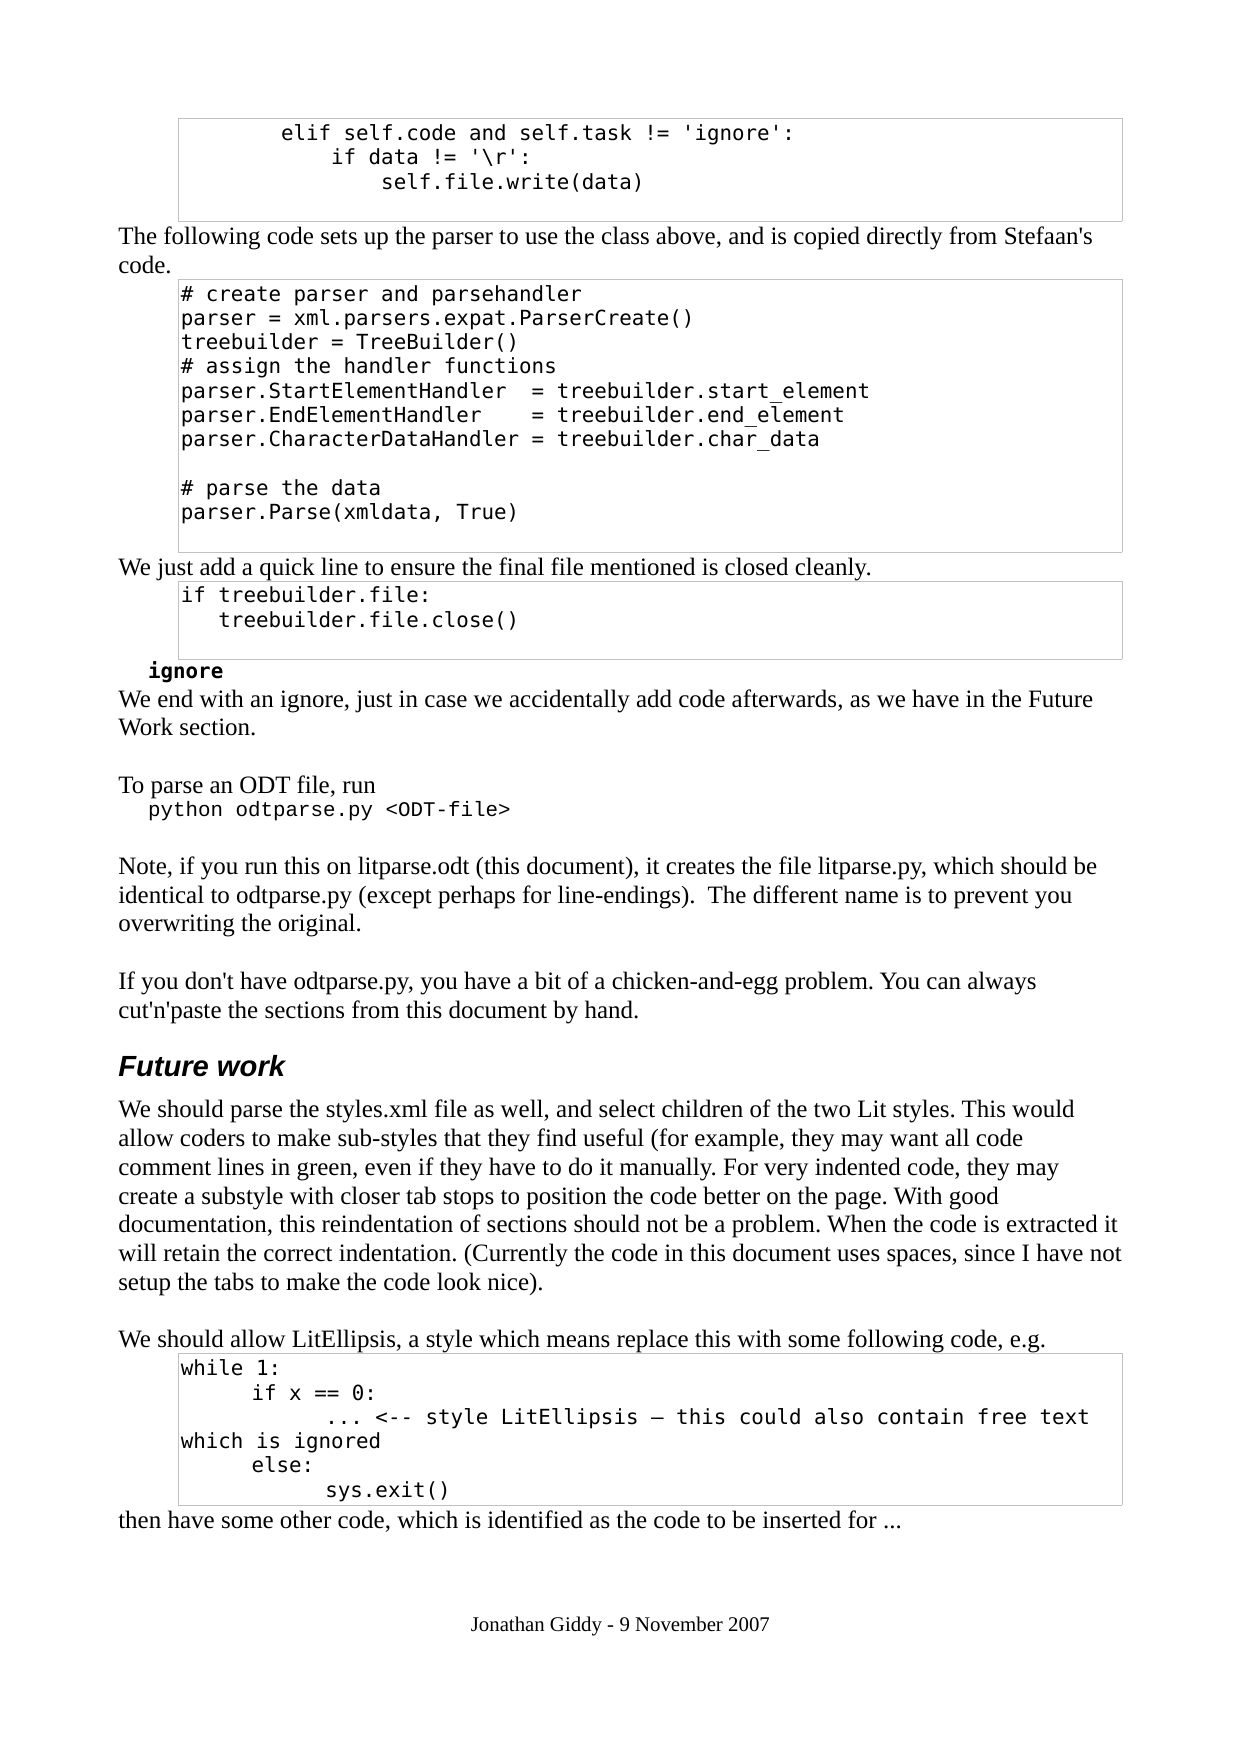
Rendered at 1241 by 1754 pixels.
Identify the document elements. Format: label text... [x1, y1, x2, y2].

text We just add a quick line to ensure the final file mentioned is closed cleanly. [118, 552, 1122, 581]
text treebuilder = TreeBuilder() [179, 327, 1122, 352]
text We should parse the styles.xml file as well, and select children of the two Lit styles. This would allow coders to make sub-styles that they find useful (for example, they may want all code comment lines in green, even if they have to do it manually. For very indented code, they may create a substyle with closer tab stops to position the code better on the page. With good documentation, this reindentation of sections should not be a problem. When the code is extracted it will retain the correct indentation. (Currently the code in this document uses spaces, since I have not setup the tabs to make the code look nice). [118, 1094, 1122, 1296]
text ... <-- style LitEllipsis – this could also contain free text which is ignored [179, 1402, 1122, 1450]
text then have some other code, which is identified as the code to be inserted for ... [118, 1505, 1122, 1534]
text # parse the data [179, 473, 1122, 497]
text python odtparse.py <ODT-file> [148, 799, 1122, 822]
text self.file.write(data) [179, 167, 1122, 194]
text treebuilder.file.close() [179, 605, 1122, 632]
text The following code sets up the parser to use the class above, and is copied directly from Stefaan's code. [118, 221, 1122, 279]
text We end with an ignore, just in case we accidentally add code afterwards, as we have in the Future Work section. [118, 684, 1122, 741]
text while 1: [179, 1354, 1122, 1378]
text if data != '\r': [179, 142, 1122, 167]
text elif self.code and self.task != 'ignore': [179, 119, 1122, 142]
text sys.exit() [179, 1475, 1122, 1505]
text if x == 0: [179, 1378, 1122, 1402]
text parser = xml.parsers.expat.ParserCreate() [179, 303, 1122, 327]
text # create parser and parsehandler [179, 280, 1122, 303]
text parser.Parse(xmldata, True) [179, 497, 1122, 524]
subtitle Future work [118, 1048, 1122, 1082]
text If you don't have odtparse.py, you have a bit of a chicken-and-egg problem. You can always cut'n'paste the sections from this document by hand. [118, 966, 1122, 1023]
text Note, if you run this on litparse.odt (this document), it creates the file litparse.py, which should be identical to odtparse.py (except perhaps for line-endings). The different name is to prevent you overwriting the original. [118, 851, 1122, 937]
text # assign the handler functions [179, 352, 1122, 376]
text We should allow LitEllipsis, a style which means replace this with some following code, e.g. [118, 1324, 1122, 1353]
text To parse an ODT file, run [118, 770, 1122, 799]
text parser.StartElementHandler = treebuilder.start_element [179, 376, 1122, 400]
text parser.CharacterDataHandler = treebuilder.char_data [179, 424, 1122, 452]
text if treebuilder.file: [179, 582, 1122, 605]
text parser.EndElementHandler = treebuilder.end_element [179, 400, 1122, 424]
text else: [179, 1450, 1122, 1475]
text ignore [148, 659, 1122, 684]
